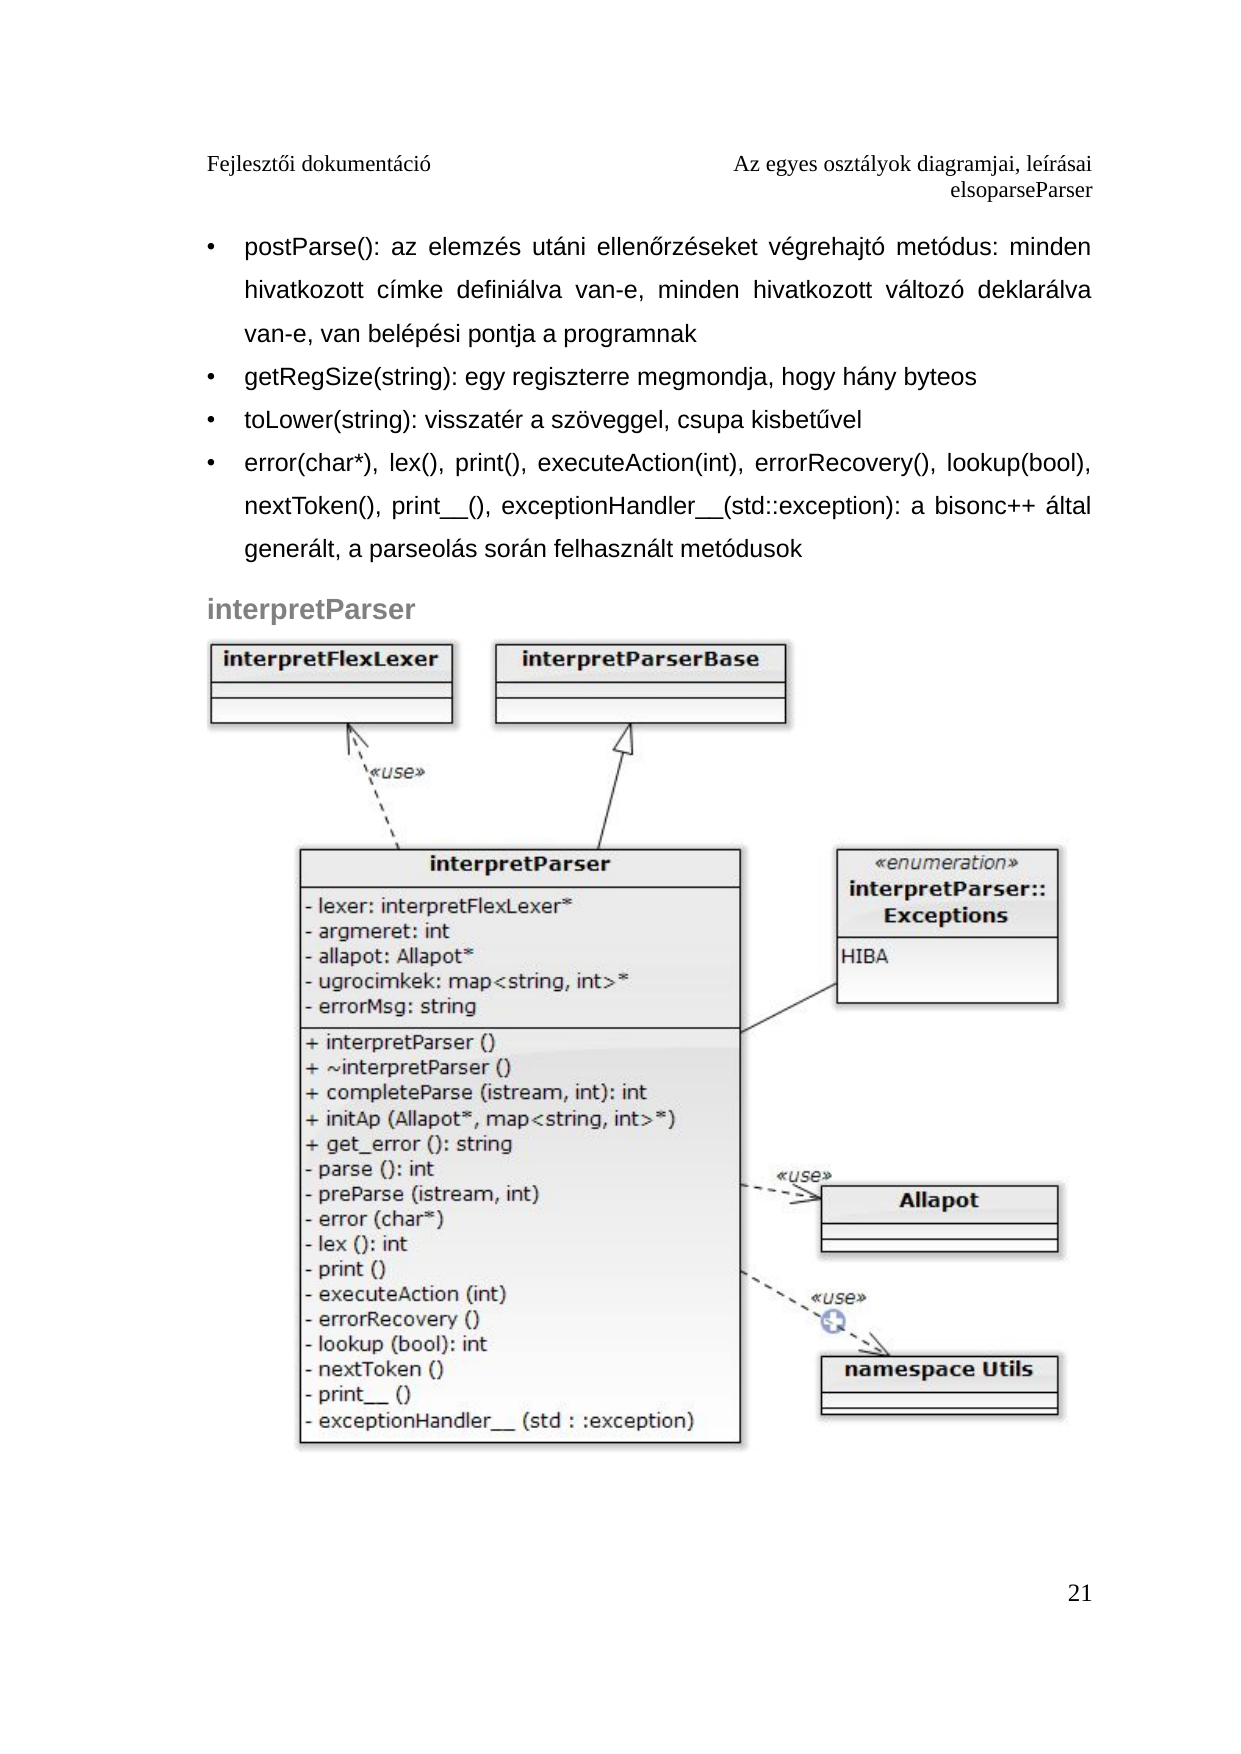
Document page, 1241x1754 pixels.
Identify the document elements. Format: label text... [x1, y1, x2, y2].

list toLower(string): visszatér a szöveggel, csupa kisbetűvel [207, 405, 1093, 434]
picture [206, 638, 1073, 1453]
list postParse(): az elemzés utáni ellenőrzéseket végrehajtó metódus: minden hivatkozott címke definiálva van-e, minden hivatkozott változó deklarálva van-e, van belépési pontja a programnak [207, 232, 1093, 347]
list error(char*), lex(), print(), executeAction(int), errorRecovery(), lookup(bool), nextToken(), print__(), exceptionHandler__(std::exception): a bisonc++ által generált, a parseolás során felhasznált metódusok [207, 448, 1093, 563]
list getRegSize(string): egy regiszterre megmondja, hogy hány byteos [207, 362, 1093, 391]
subtitle interpretParser [207, 592, 1093, 626]
